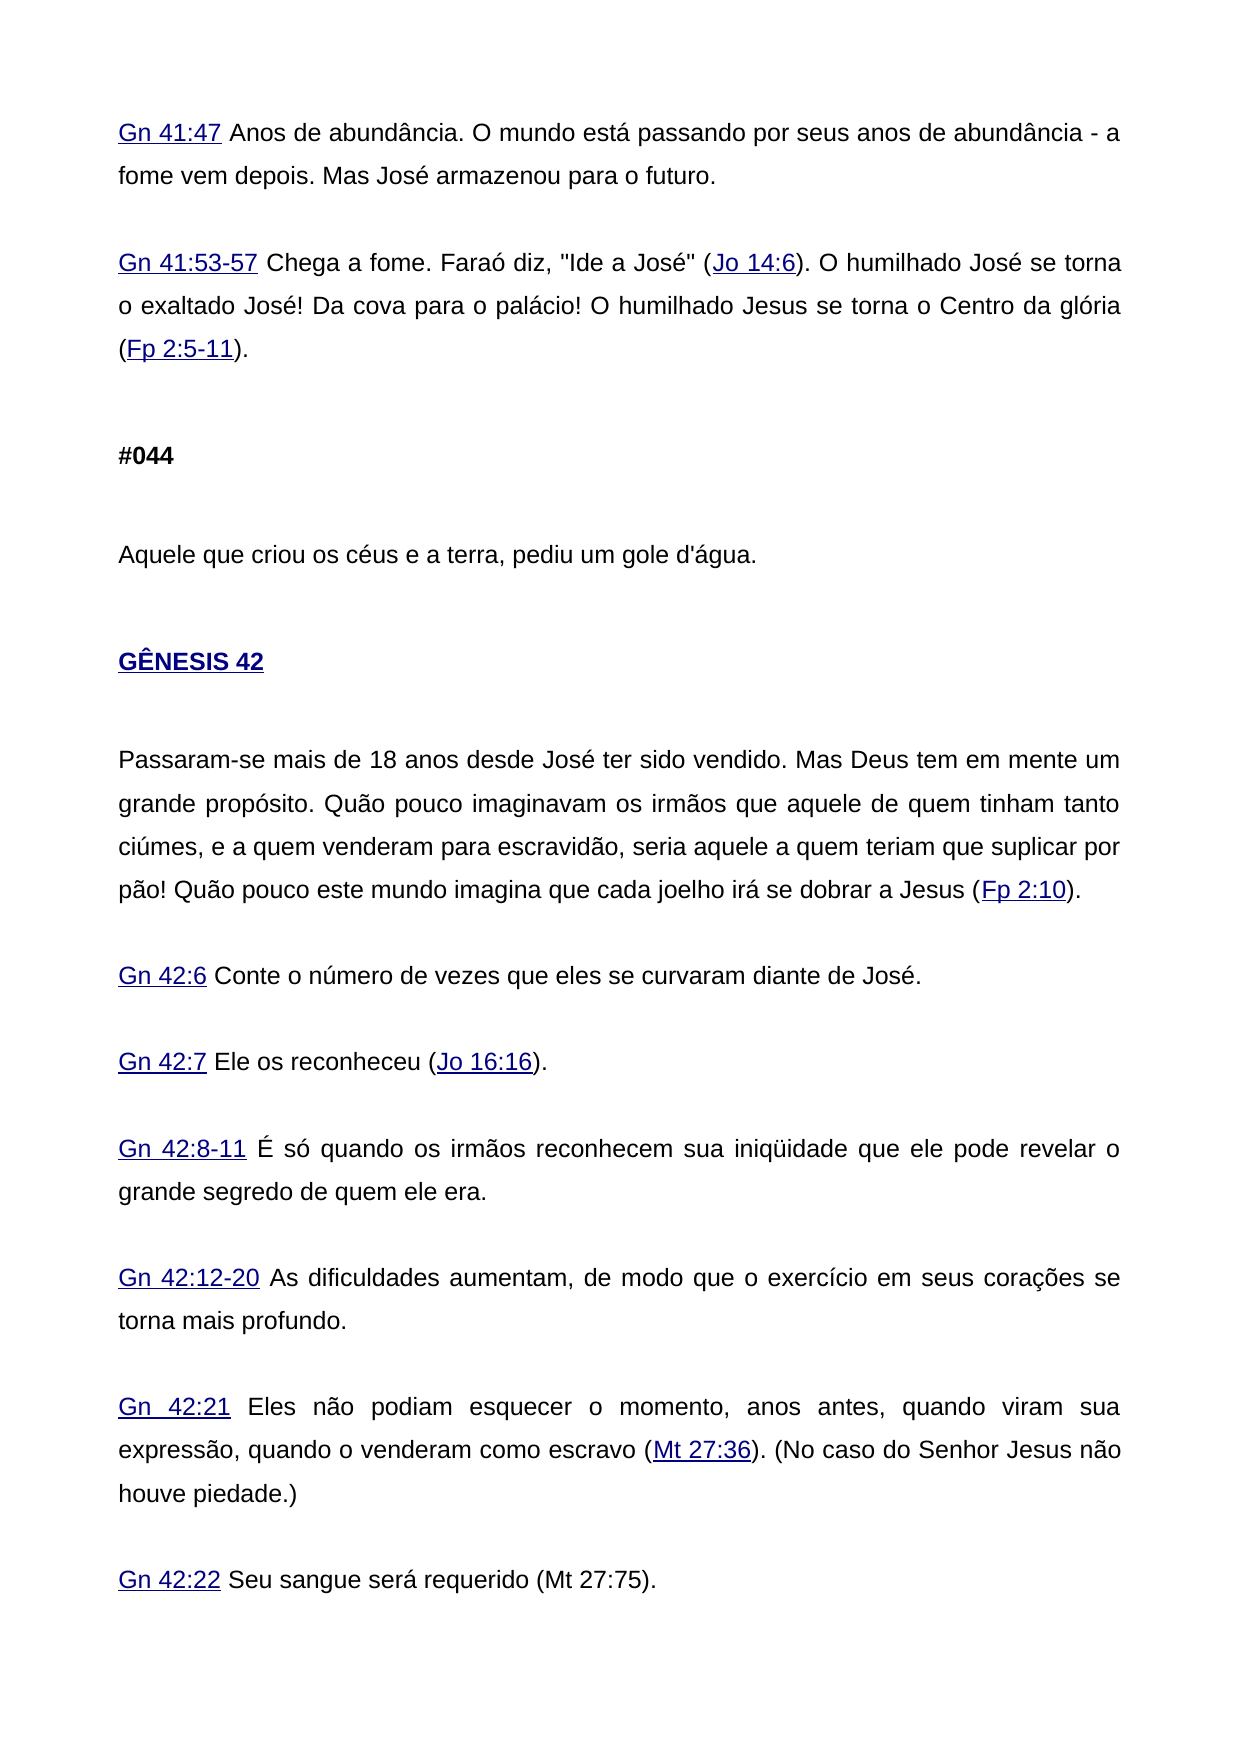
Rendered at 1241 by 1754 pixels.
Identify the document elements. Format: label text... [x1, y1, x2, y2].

text Passaram-se mais de 18 anos desde José ter sido vendido. Mas Deus tem em mente um grande propósito. Quão pouco imaginavam os irmãos que aquele de quem tinham tanto ciúmes, e a quem venderam para escravidão, seria aquele a quem teriam que suplicar por pão! Quão pouco este mundo imagina que cada joelho irá se dobrar a Jesus (Fp 2:10). [118, 745, 1122, 903]
text Aquele que criou os céus e a terra, pediu um gole d'água. [118, 539, 1122, 568]
text Gn 42:8-11 É só quando os irmãos reconhecem sua iniqüidade que ele pode revelar o grande segredo de quem ele era. [118, 1133, 1122, 1205]
text Gn 42:6 Conte o número de vezes que eles se curvaram diante de José. [118, 961, 1122, 990]
subtitle GÊNESIS 42 [118, 647, 1122, 675]
text Gn 42:12-20 As dificuldades aumentam, de modo que o exercício em seus corações se torna mais profundo. [118, 1263, 1122, 1335]
text Gn 42:22 Seu sangue será requerido (Mt 27:75). [118, 1565, 1122, 1593]
text Gn 41:53-57 Chega a fome. Faraó diz, "Ide a José" (Jo 14:6). O humilhado José se torna o exaltado José! Da cova para o palácio! O humilhado Jesus se torna o Centro da glória (Fp 2:5-11). [118, 247, 1122, 362]
subtitle #044 [118, 441, 1122, 469]
text Gn 42:7 Ele os reconheceu (Jo 16:16). [118, 1047, 1122, 1076]
text Gn 41:47 Anos de abundância. O mundo está passando por seus anos de abundância - a fome vem depois. Mas José armazenou para o futuro. [118, 118, 1122, 190]
text Gn 42:21 Eles não podiam esquecer o momento, anos antes, quando viram sua expressão, quando o venderam como escravo (Mt 27:36). (No caso do Senhor Jesus não houve piedade.) [118, 1392, 1122, 1507]
